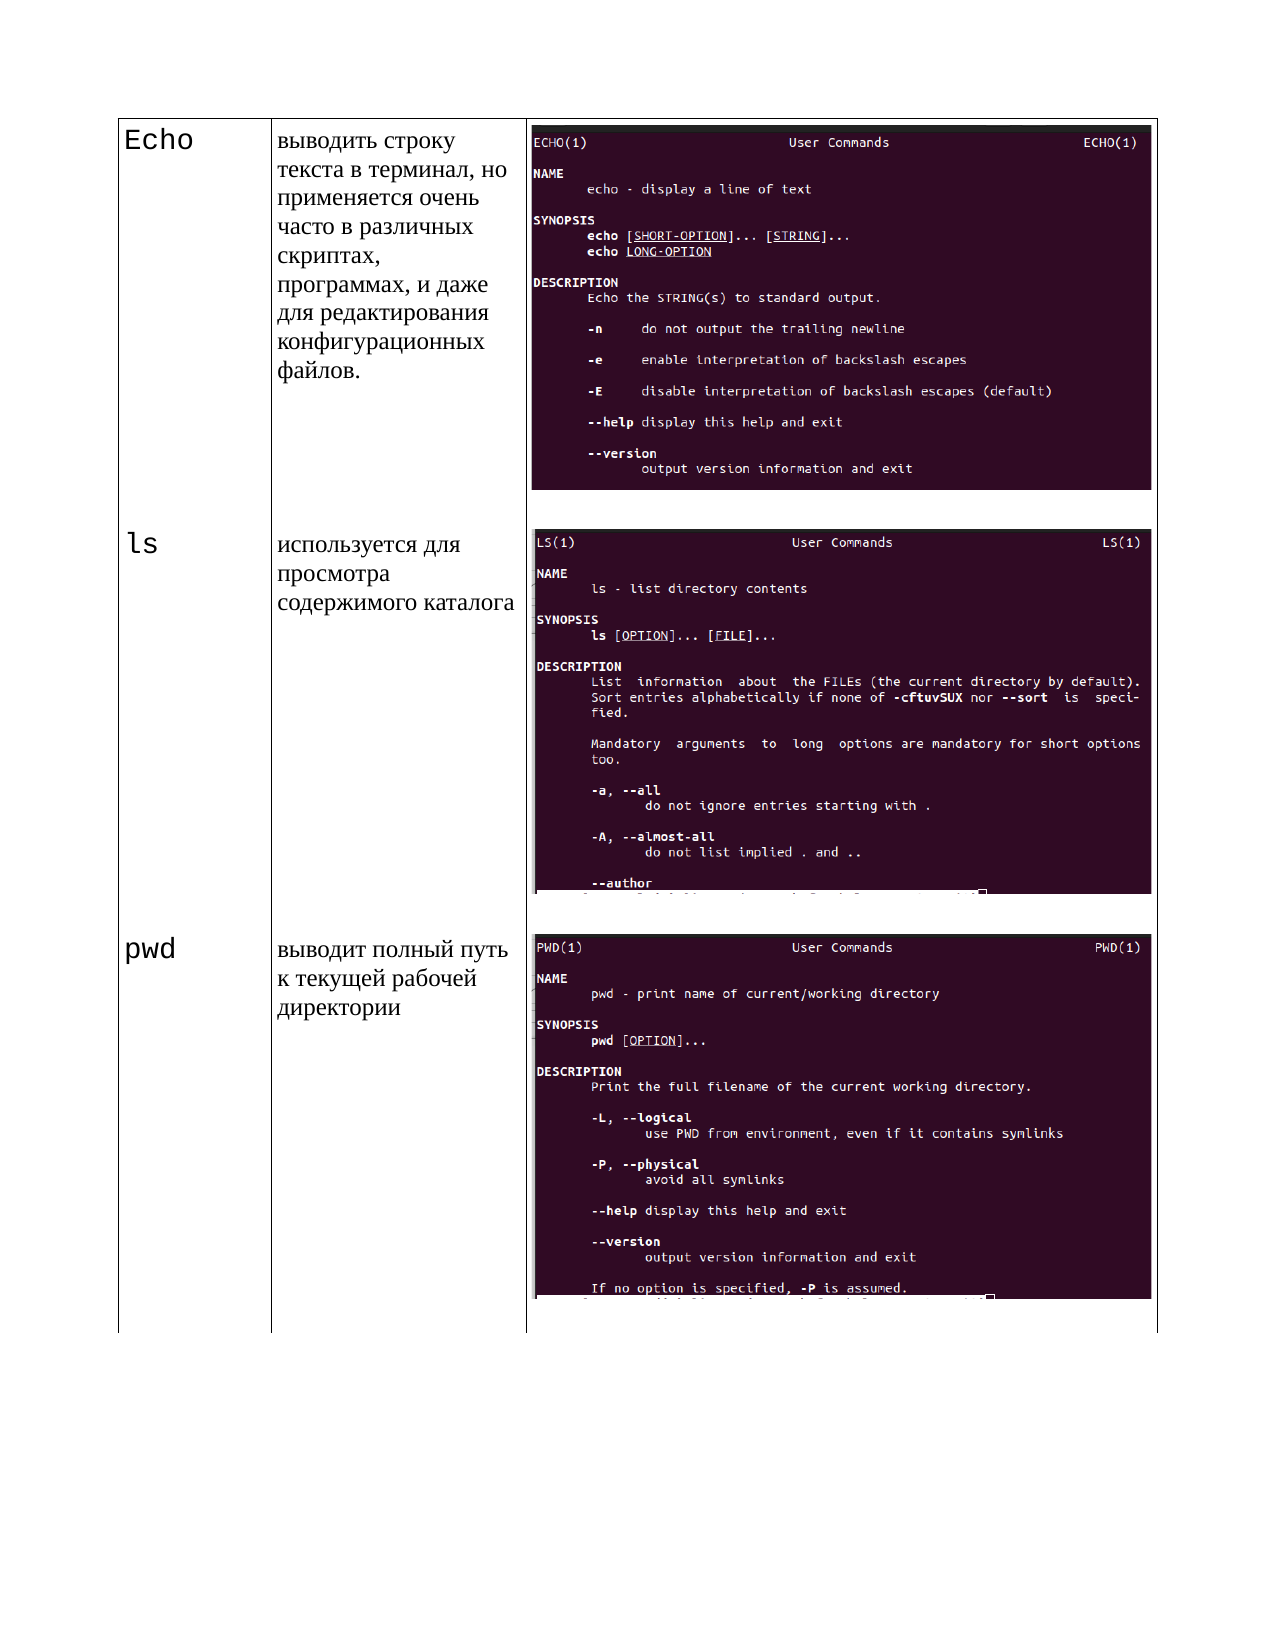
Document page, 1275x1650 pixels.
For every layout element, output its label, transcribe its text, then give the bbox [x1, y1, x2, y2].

table_header выводить строку текста в терминал, но применяется очень часто в различных скриптах, программах, и даже для редактирования конфигурационных файлов. [272, 119, 526, 524]
table_cell pwd [119, 929, 271, 1333]
picture [531, 934, 1152, 1299]
table_cell ls [119, 524, 271, 928]
picture [531, 125, 1152, 490]
table_cell используется для просмотра содержимого каталога [272, 524, 526, 928]
table_cell выводит полный путь к текущей рабочей директории [272, 929, 526, 1333]
picture [531, 529, 1152, 894]
table_header [527, 119, 1157, 524]
table_cell [527, 524, 1157, 928]
table_header Echo [119, 119, 271, 524]
table_cell [527, 929, 1157, 1333]
